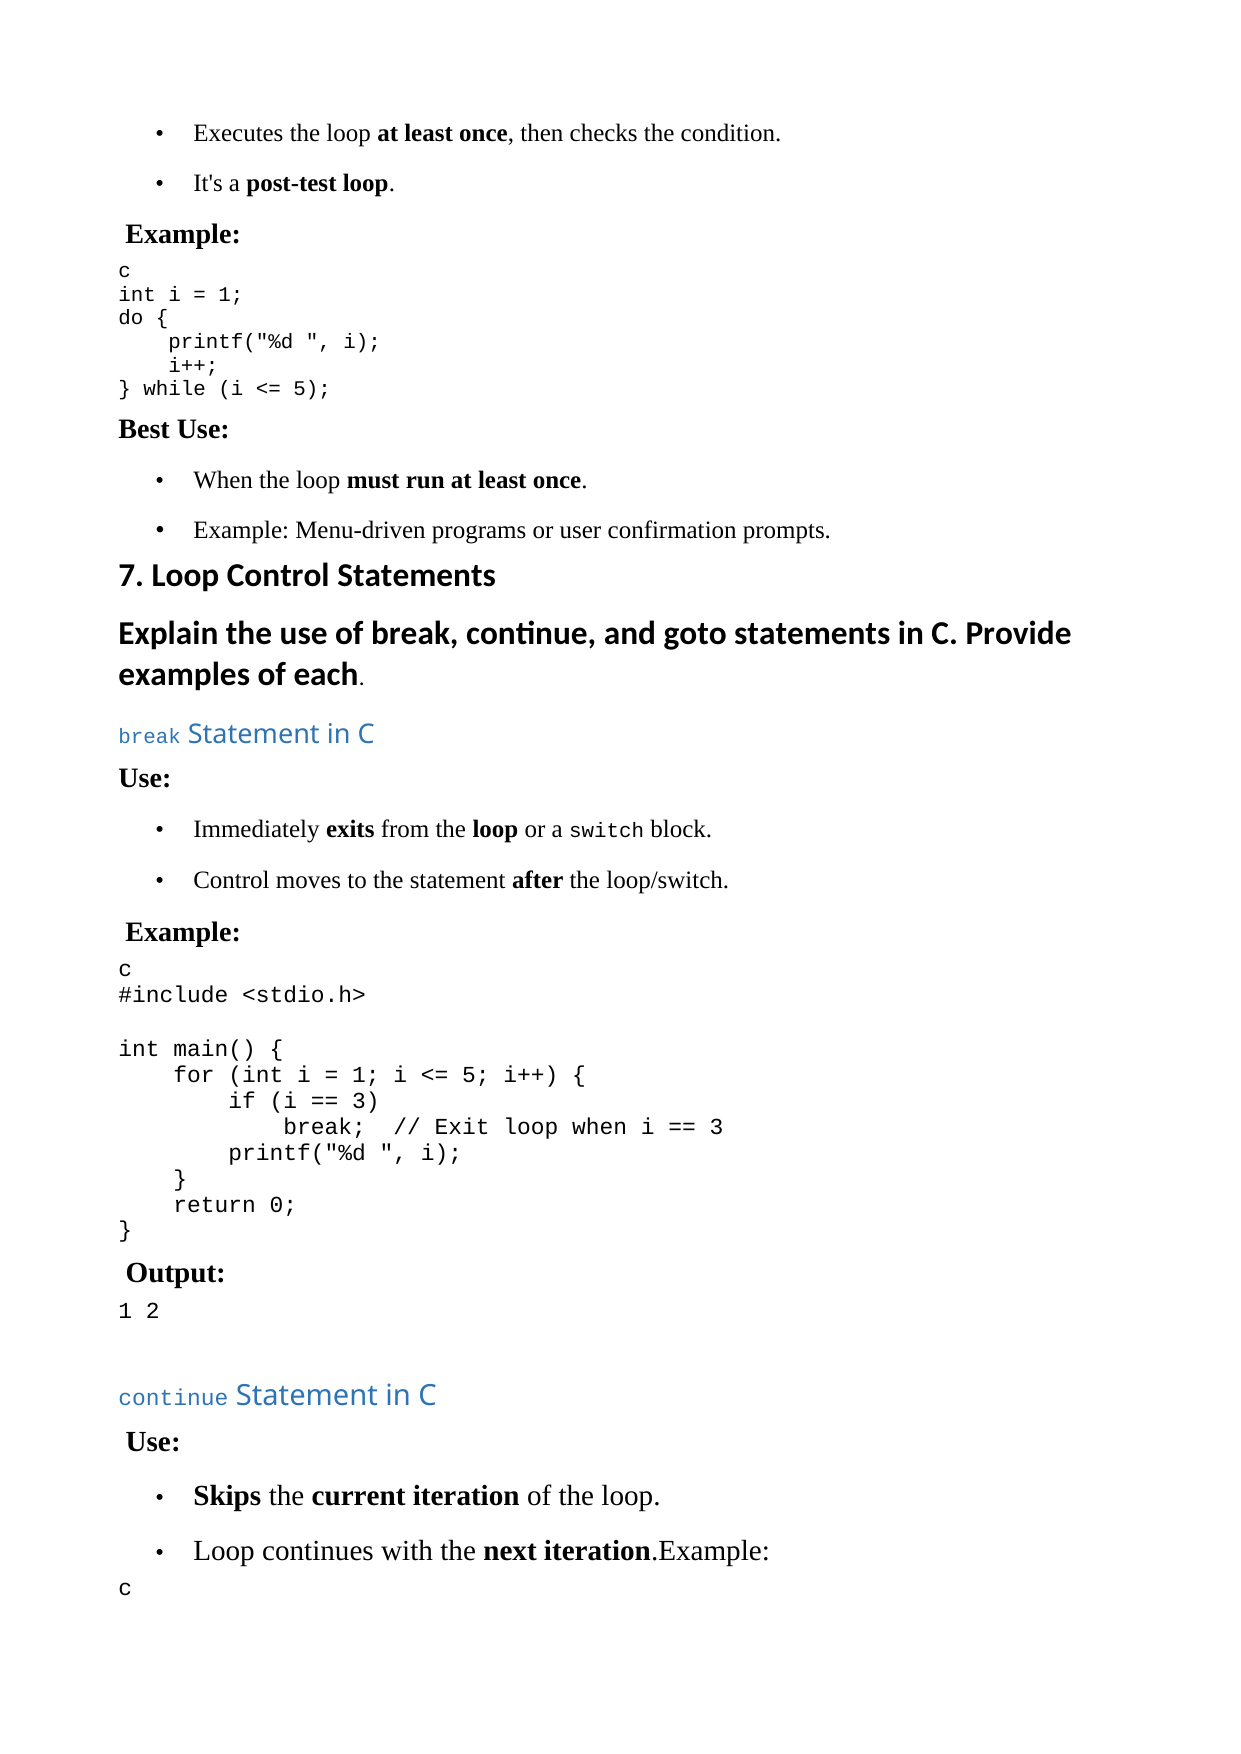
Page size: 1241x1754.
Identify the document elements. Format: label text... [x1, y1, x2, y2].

text i++; [118, 355, 1122, 378]
list Control moves to the statement after the loop/switch. [156, 865, 1122, 894]
text continue Statement in C [118, 1374, 1122, 1414]
list Example: Menu-driven programs or user confirmation prompts. [156, 515, 1122, 544]
text Explain the use of break, continue, and goto statements in C. Provide examples of each. [118, 612, 1122, 693]
text Output: [118, 1255, 1122, 1289]
text break Statement in C [118, 714, 1122, 751]
text 7. Loop Control Statements [118, 554, 1122, 595]
list When the loop must run at least once. [156, 466, 1122, 494]
text Use: [118, 761, 1122, 794]
text Example: [118, 914, 1122, 947]
list Immediately exits from the loop or a switch block. [156, 814, 1122, 844]
text } [118, 1219, 1122, 1245]
text } [118, 1167, 1122, 1193]
text int main() { [118, 1037, 1122, 1063]
list Skips the current iteration of the loop. [156, 1478, 1122, 1512]
text printf("%d ", i); [118, 1141, 1122, 1167]
text break; // Exit loop when i == 3 [118, 1115, 1122, 1141]
list It's a post-test loop. [156, 168, 1122, 196]
text Best Use: [118, 412, 1122, 445]
text for (int i = 1; i <= 5; i++) { [118, 1063, 1122, 1089]
text #include <stdio.h> [118, 983, 1122, 1009]
list Loop continues with the next iteration.Example: [156, 1533, 1122, 1566]
text } while (i <= 5); [118, 378, 1122, 402]
text int i = 1; [118, 284, 1122, 307]
text 1 2 [118, 1299, 1122, 1325]
text if (i == 3) [118, 1089, 1122, 1115]
text Use: [118, 1424, 1122, 1458]
text printf("%d ", i); [118, 331, 1122, 355]
list Executes the loop at least once, then checks the condition. [156, 118, 1122, 147]
text c [118, 1577, 1122, 1603]
text do { [118, 307, 1122, 331]
text Example: [118, 217, 1122, 250]
text c [118, 260, 1122, 284]
text return 0; [118, 1193, 1122, 1219]
text c [118, 957, 1122, 983]
